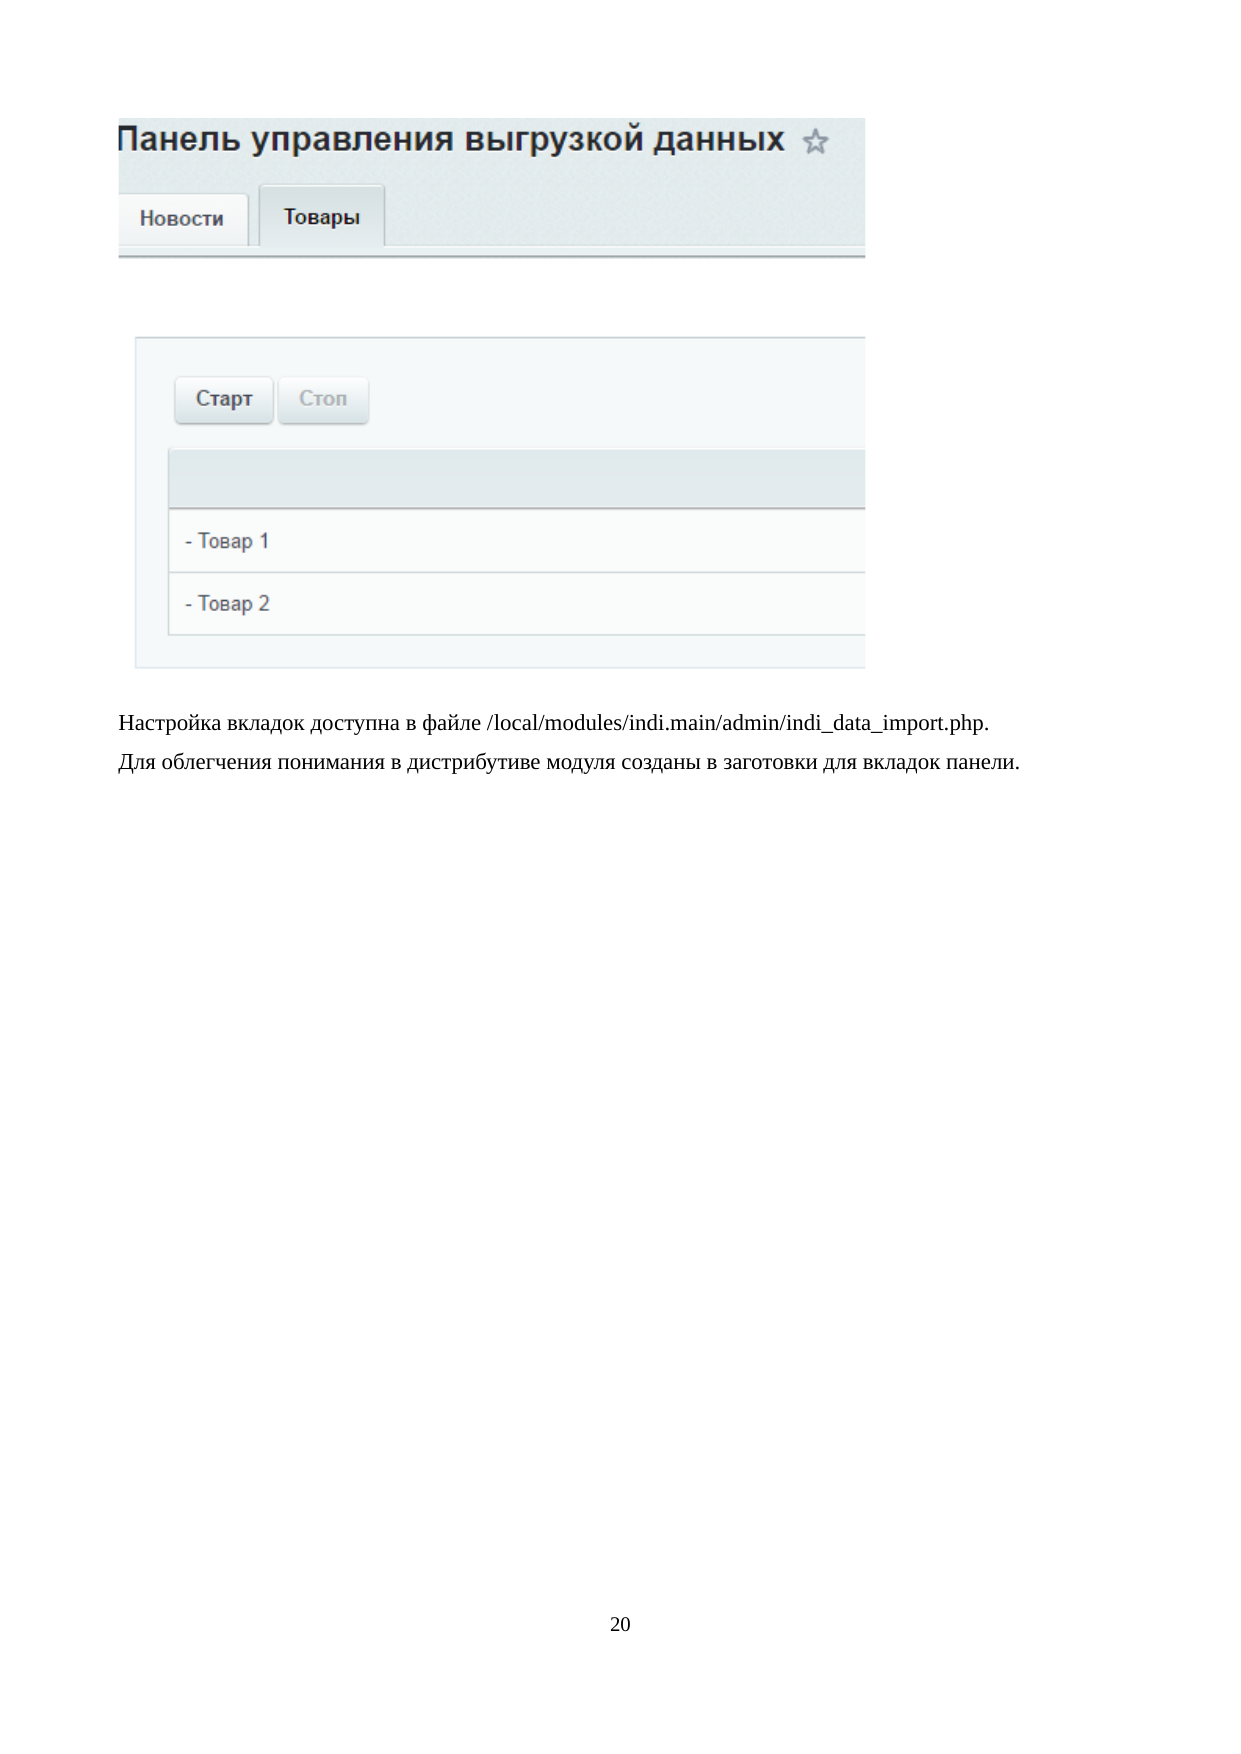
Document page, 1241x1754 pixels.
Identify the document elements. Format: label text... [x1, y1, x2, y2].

text Для облегчения понимания в дистрибутиве модуля созданы в заготовки для вкладок панели. [118, 748, 1122, 774]
text Настройка вкладок доступна в файле /local/modules/indi.main/admin/indi_data_import.php. [118, 709, 1122, 736]
picture [118, 118, 866, 672]
